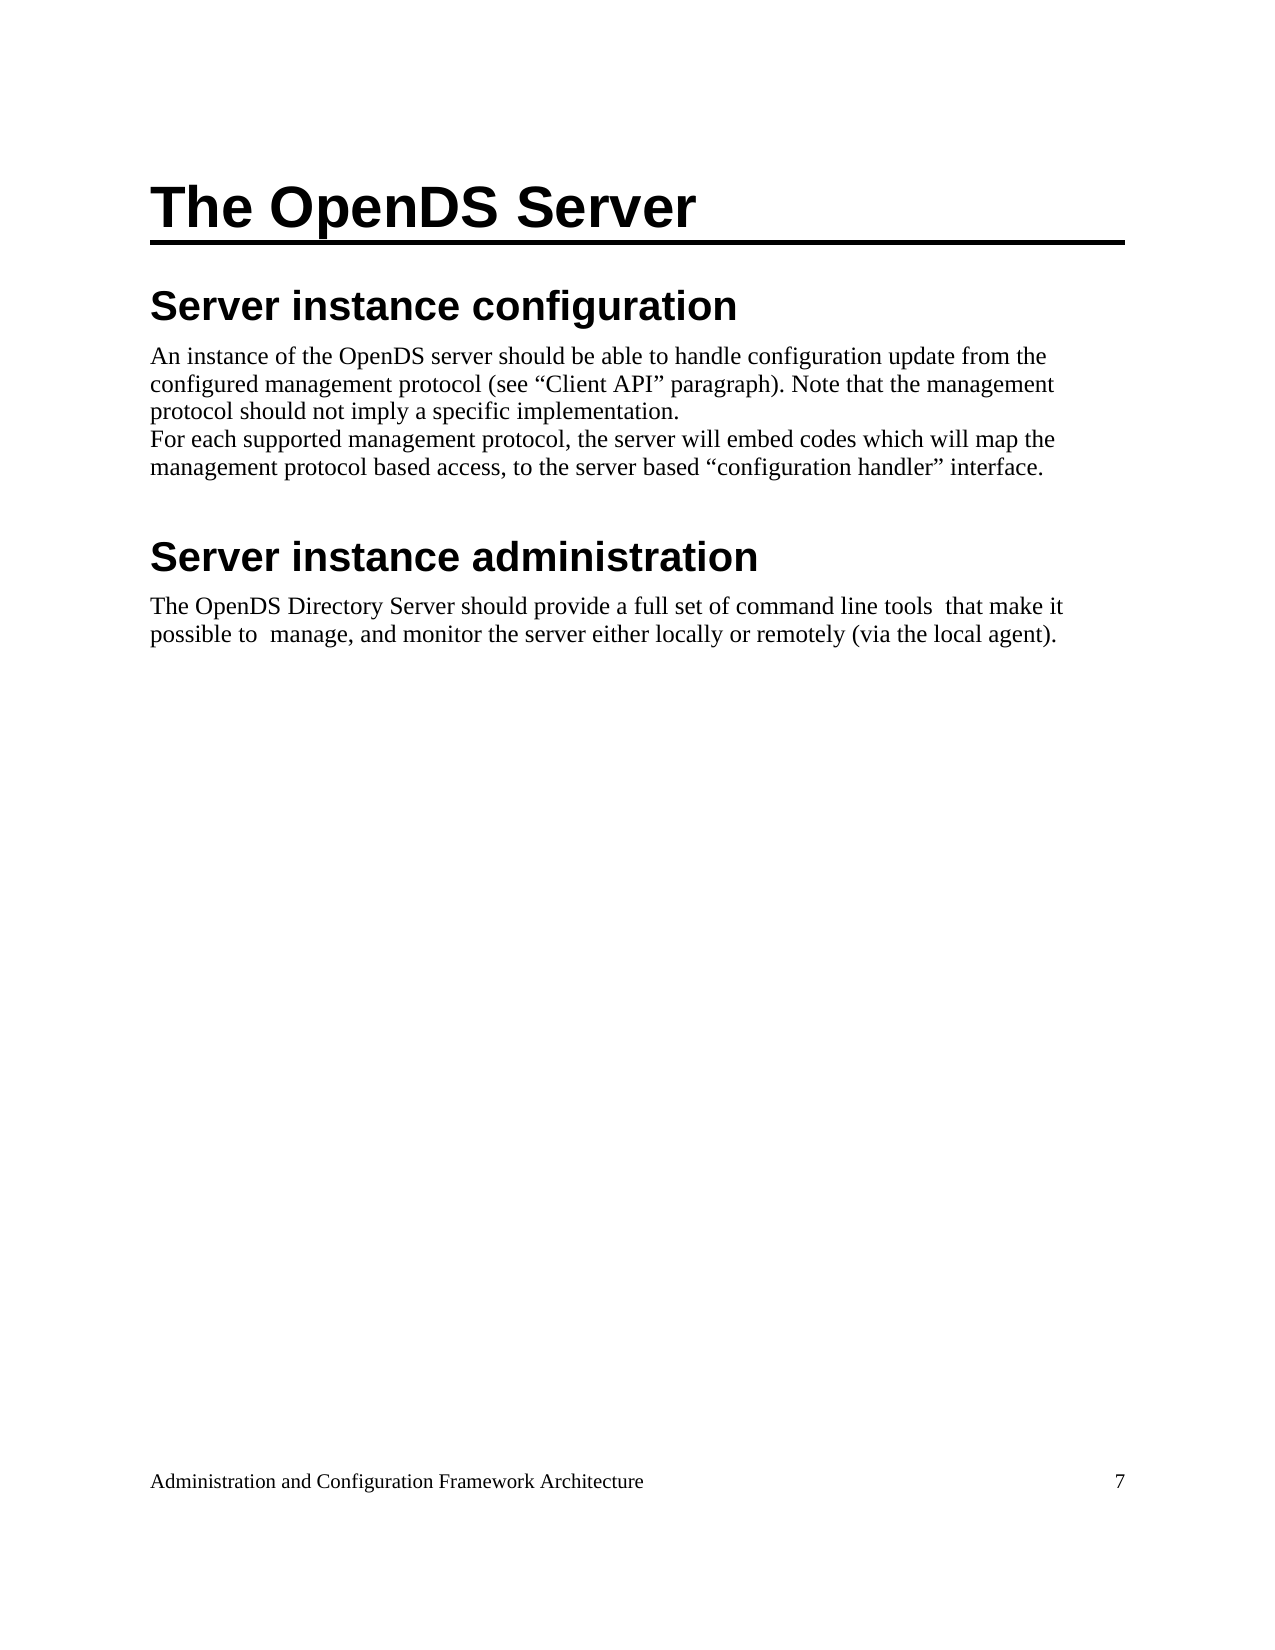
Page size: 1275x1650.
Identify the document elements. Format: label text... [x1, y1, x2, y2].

subtitle Server instance configuration [150, 283, 1125, 329]
subtitle Server instance administration [150, 533, 1125, 580]
subtitle The OpenDS Server [150, 175, 1125, 240]
text The OpenDS Directory Server should provide a full set of command line tools that make it possible to manage, and monitor the server either locally or remotely (via the local agent). [150, 592, 1125, 648]
text For each supported management protocol, the server will embed codes which will map the management protocol based access, to the server based “configuration handler” interface. [150, 425, 1125, 481]
text An instance of the OpenDS server should be able to handle configuration update from the configured management protocol (see “Client API” paragraph). Note that the management protocol should not imply a specific implementation. [150, 342, 1125, 425]
